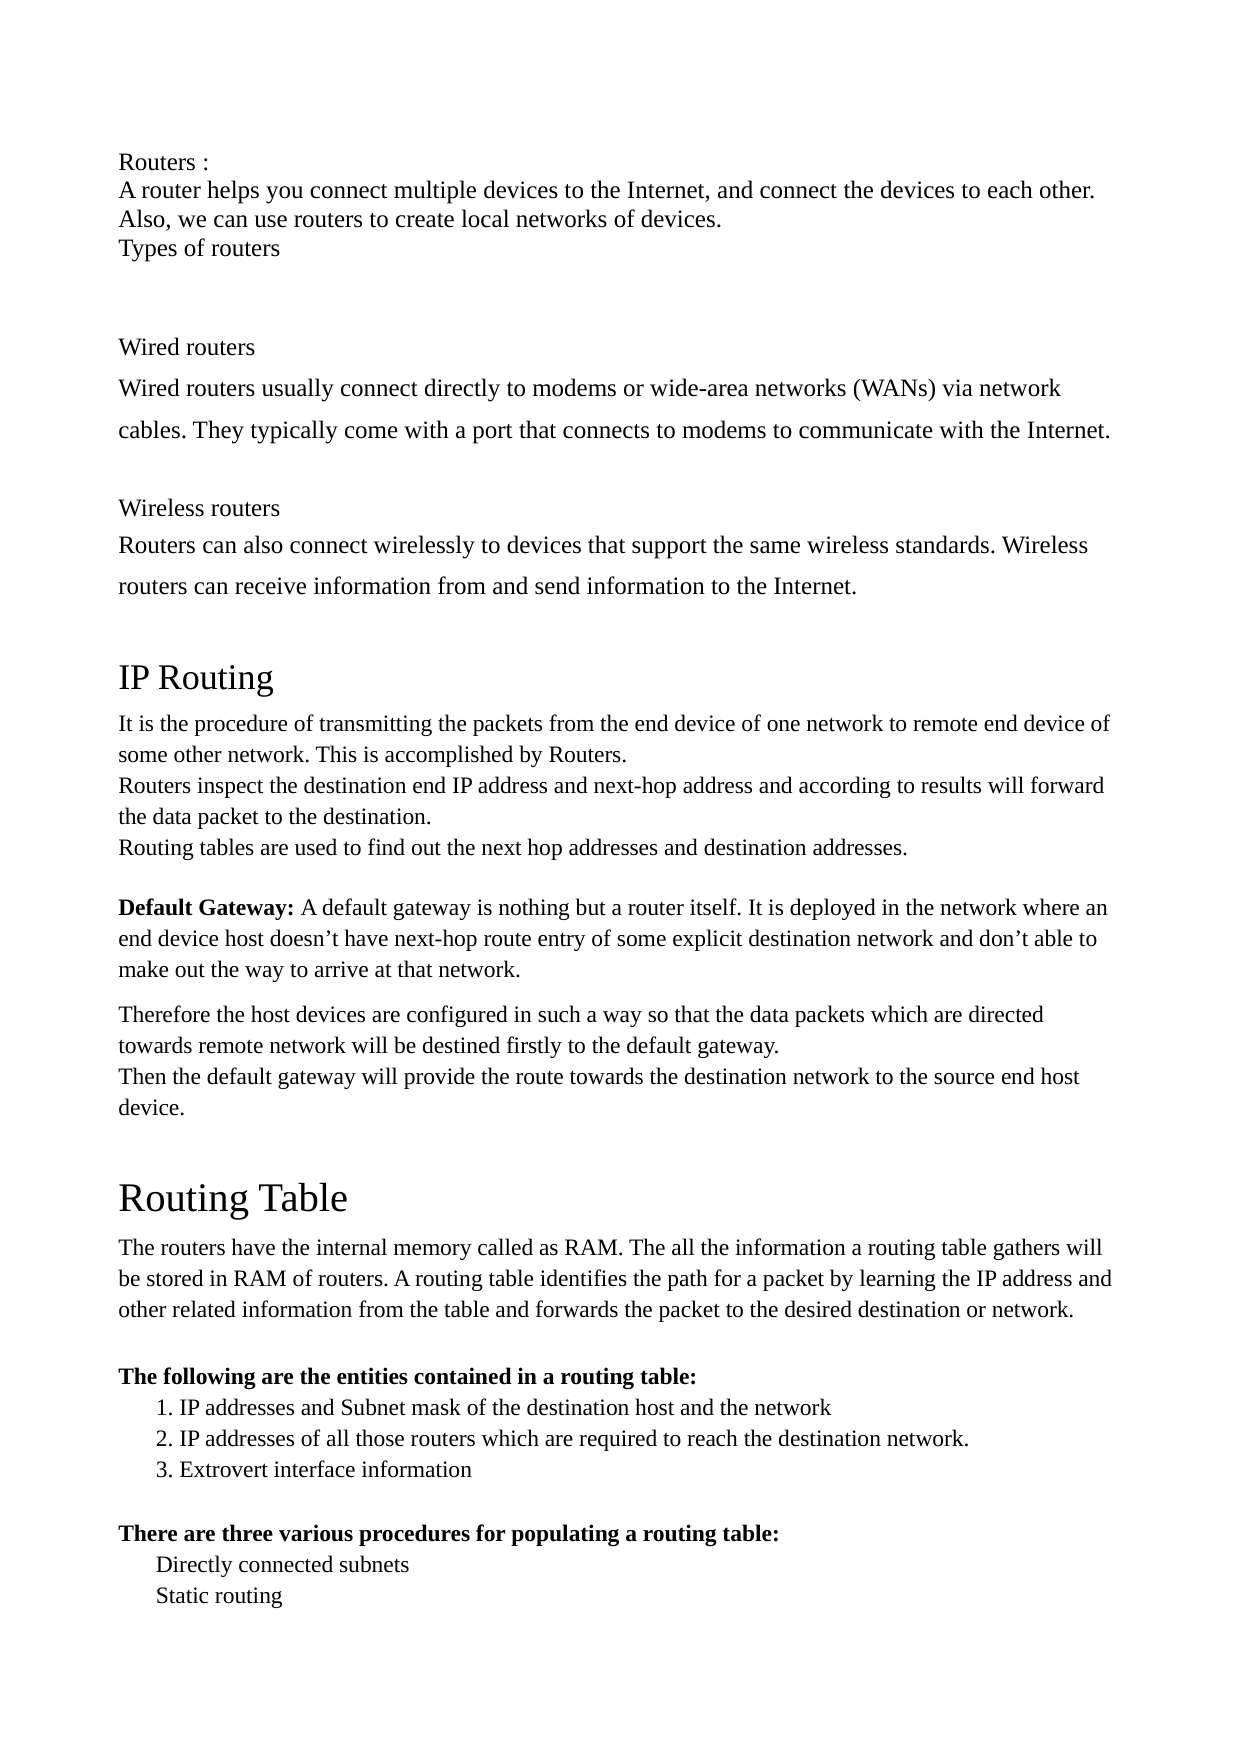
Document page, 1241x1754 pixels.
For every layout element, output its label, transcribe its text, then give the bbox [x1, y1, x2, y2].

text The routers have the internal memory called as RAM. The all the information a routing table gathers will be stored in RAM of routers. A routing table identifies the path for a packet by learning the IP address and other related information from the table and forwards the packet to the desired destination or network. [118, 1233, 1122, 1322]
list Extrovert interface information [118, 1456, 1122, 1482]
text Therefore the host devices are configured in such a way so that the data packets which are directed towards remote network will be destined firstly to the default gateway. [118, 1001, 1122, 1058]
list Directly connected subnets [118, 1550, 1122, 1577]
text Default Gateway: A default gateway is nothing but a router itself. It is deployed in the network where an end device host doesn’t have next-hop route entry of some explicit destination network and don’t able to make out the way to arrive at that network. [118, 893, 1122, 982]
text Routers : [118, 147, 1122, 176]
text Wired routers usually connect directly to modems or wide-area networks (WANs) via network cables. They typically come with a port that connects to modems to communicate with the Internet. [118, 373, 1122, 444]
text The following are the entities contained in a routing table: [118, 1363, 1122, 1390]
text Routers inspect the destination end IP address and next-hop address and according to results will forward the data packet to the destination. [118, 772, 1122, 829]
text Then the default gateway will provide the route towards the destination network to the source end host device. [118, 1062, 1122, 1120]
text Routers can also connect wirelessly to devices that support the same wireless standards. Wireless routers can receive information from and send information to the Internet. [118, 530, 1122, 600]
list IP addresses of all those routers which are required to reach the destination network. [118, 1424, 1122, 1452]
text There are three various procedures for populating a routing table: [118, 1519, 1122, 1546]
text A router helps you connect multiple devices to the Internet, and connect the devices to each other. Also, we can use routers to create local networks of devices. [118, 176, 1122, 233]
subtitle Wired routers [118, 332, 1122, 361]
text It is the procedure of transmitting the packets from the end device of one network to remote end device of some other network. This is accomplished by Routers. [118, 710, 1122, 768]
list IP addresses and Subnet mask of the destination host and the network [118, 1394, 1122, 1421]
text Routing tables are used to find out the next hop addresses and destination addresses. [118, 833, 1122, 860]
subtitle Routing Table [118, 1174, 1122, 1221]
subtitle Wireless routers [118, 493, 1122, 522]
list Static routing [118, 1581, 1122, 1608]
subtitle IP Routing [118, 656, 1122, 697]
text Types of routers [118, 233, 1122, 262]
